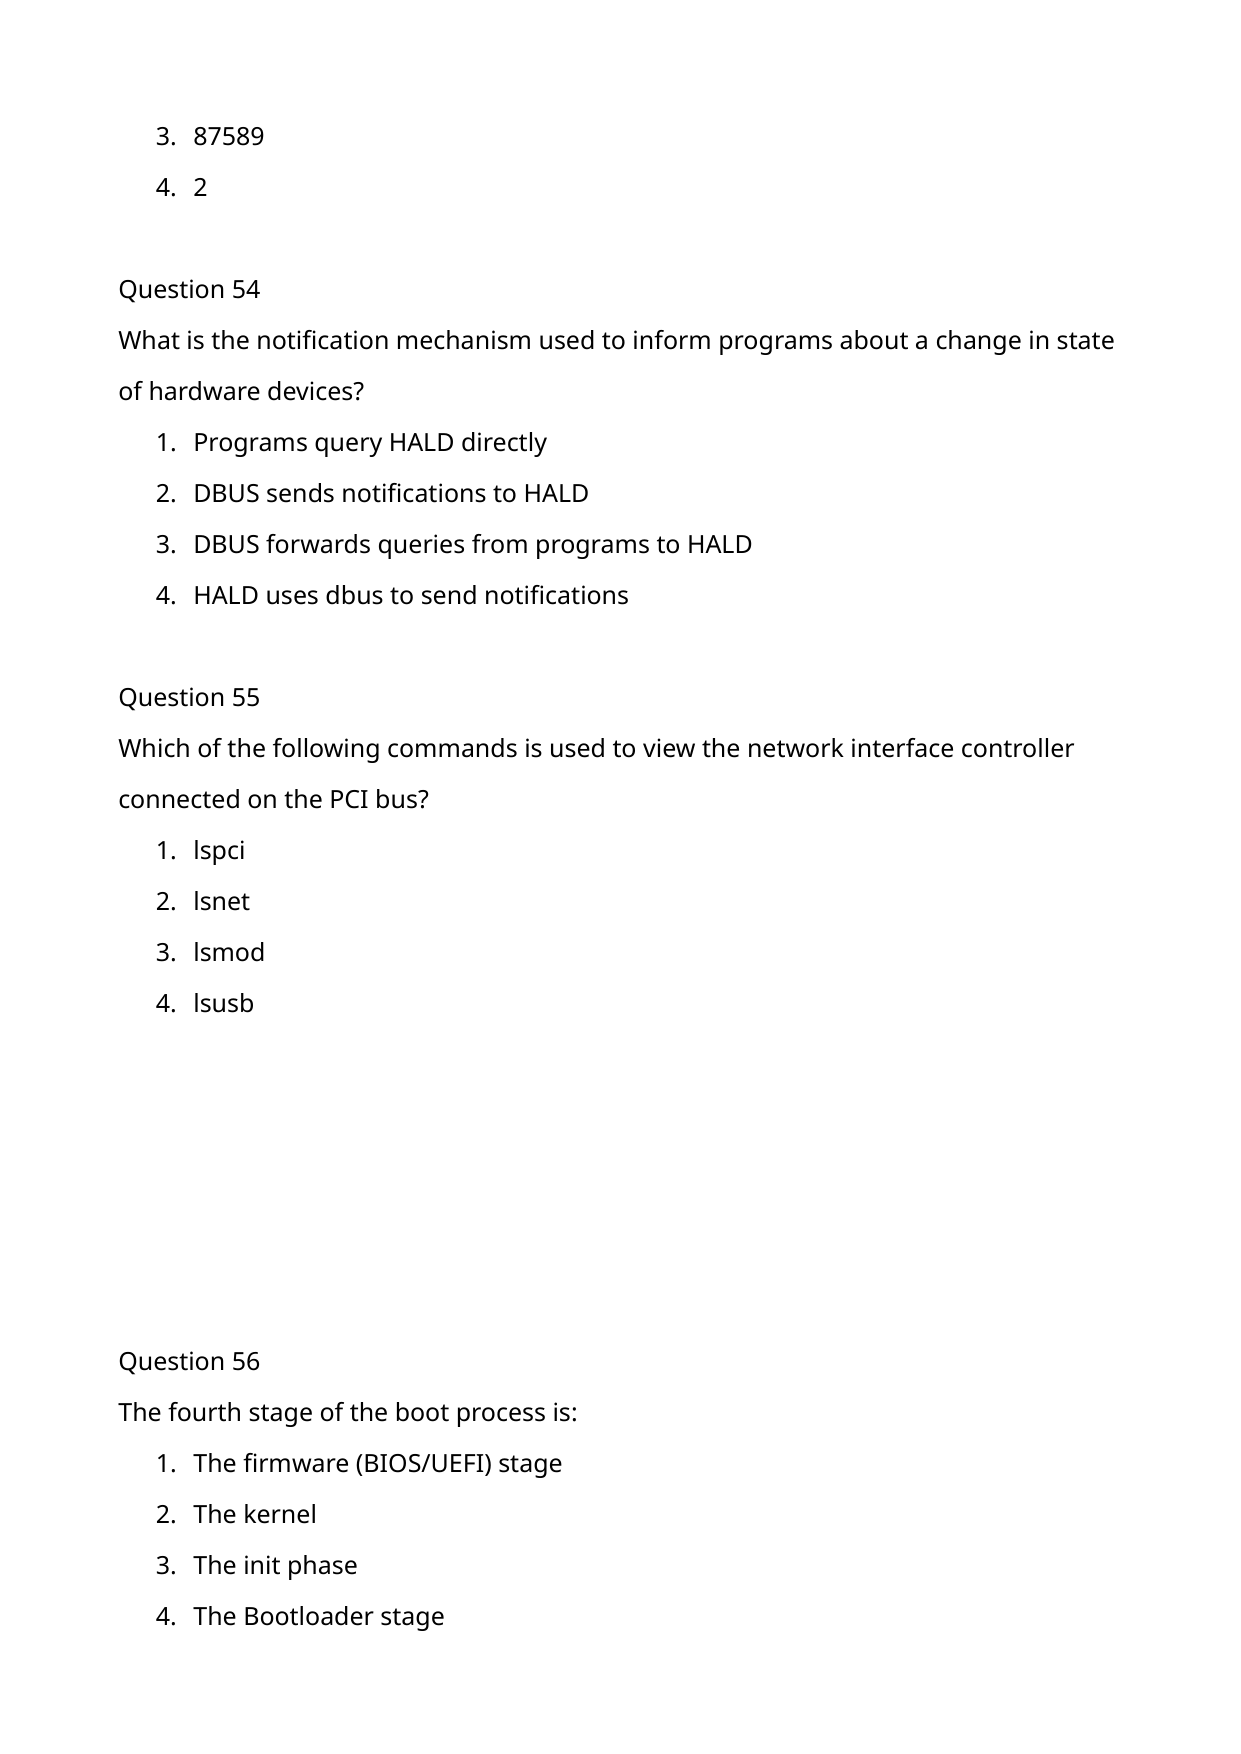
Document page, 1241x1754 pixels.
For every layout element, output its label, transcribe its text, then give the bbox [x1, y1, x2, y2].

list DBUS sends notifications to HALD [156, 475, 1122, 509]
text Question 54 [118, 271, 1122, 305]
list lsusb [156, 986, 1122, 1020]
text Question 55 [118, 679, 1122, 714]
list The Bootloader stage [156, 1598, 1122, 1632]
list The kernel [156, 1496, 1122, 1530]
list lsnet [156, 884, 1122, 918]
list Programs query HALD directly [156, 424, 1122, 458]
text Question 56 [118, 1343, 1122, 1377]
list The firmware (BIOS/UEFI) stage [156, 1445, 1122, 1479]
list lspci [156, 833, 1122, 867]
list HALD uses dbus to send notifications [156, 577, 1122, 612]
list lsmod [156, 935, 1122, 969]
text Which of the following commands is used to view the network interface controller connected on the PCI bus? [118, 731, 1122, 816]
list 87589 [156, 118, 1122, 152]
list 2 [156, 169, 1122, 203]
list DBUS forwards queries from programs to HALD [156, 526, 1122, 561]
text The fourth stage of the boot process is: [118, 1394, 1122, 1428]
list The init phase [156, 1547, 1122, 1581]
text What is the notification mechanism used to inform programs about a change in state of hardware devices? [118, 322, 1122, 407]
